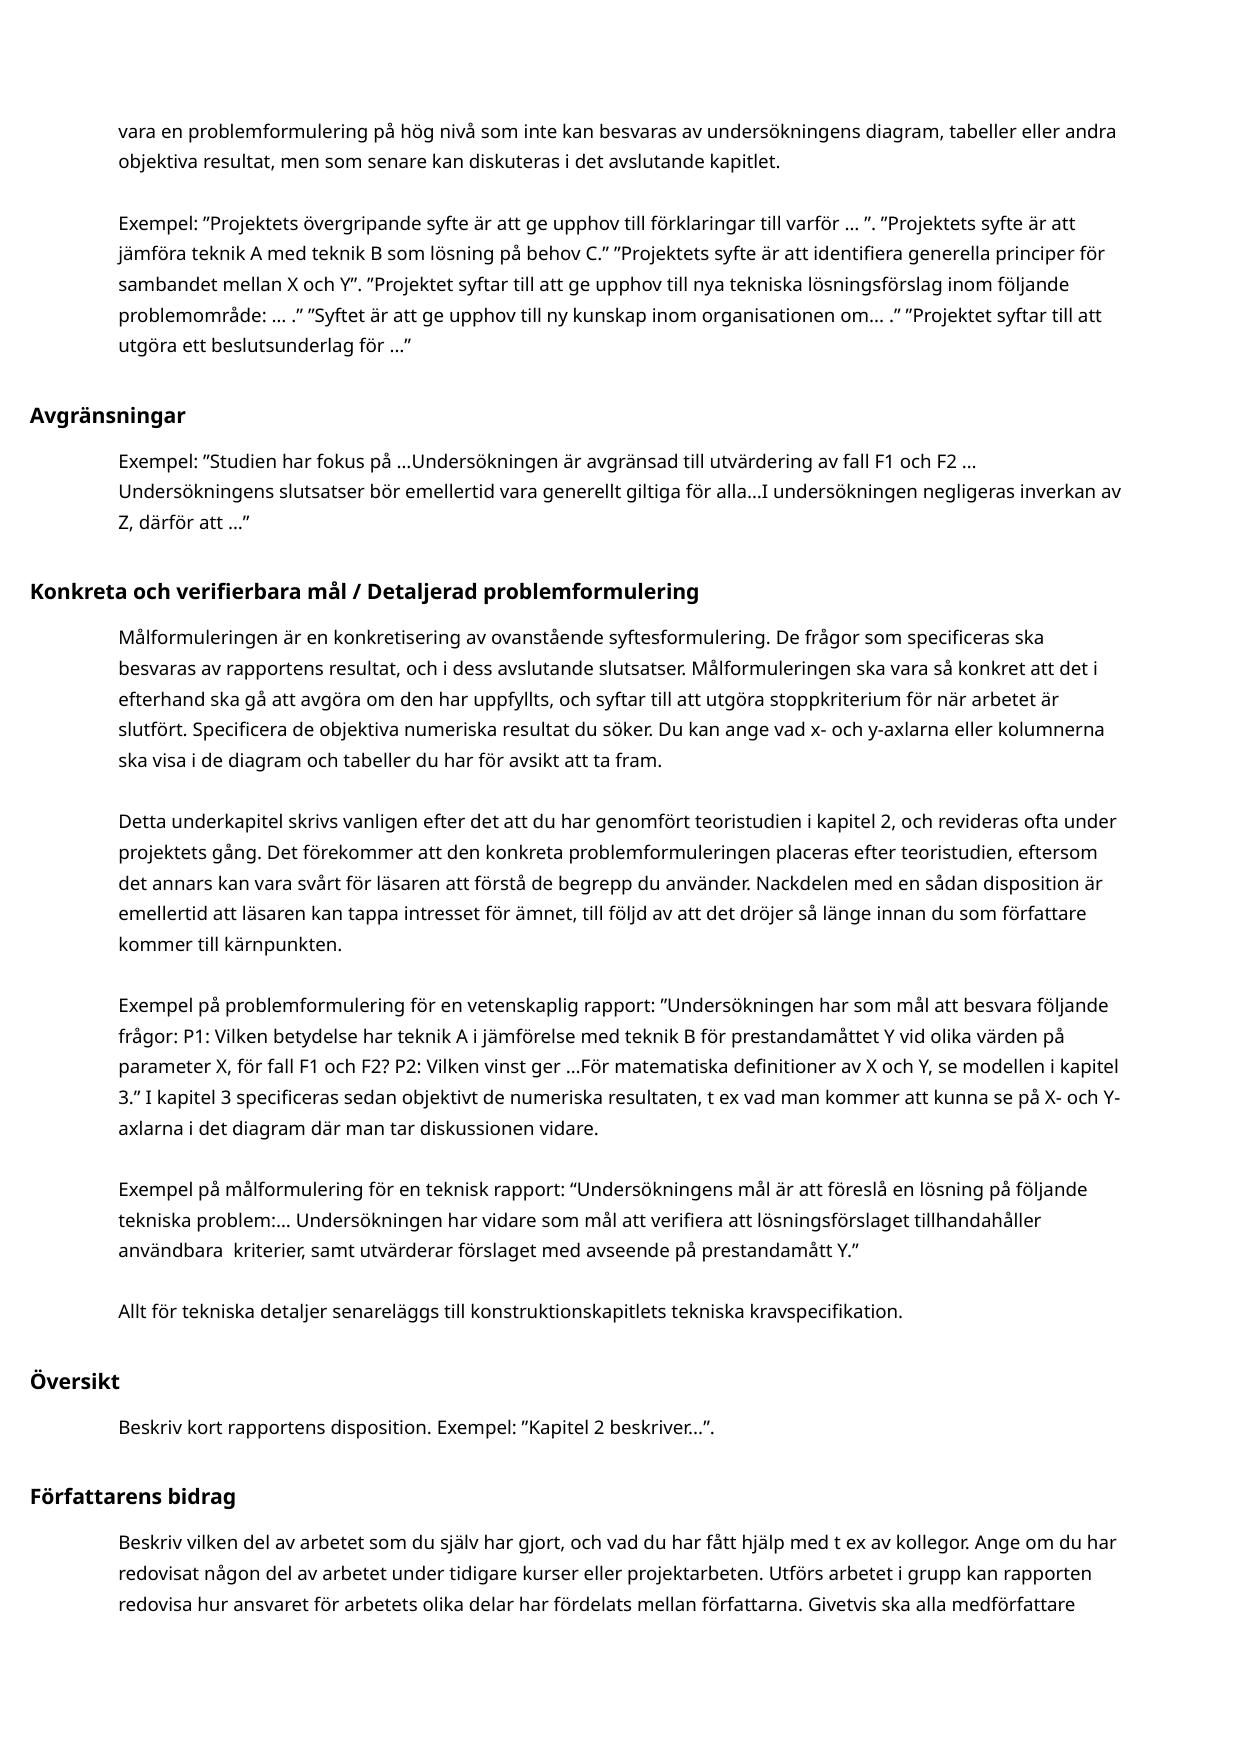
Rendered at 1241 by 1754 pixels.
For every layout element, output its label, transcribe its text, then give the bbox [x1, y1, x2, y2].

subtitle Översikt [29, 1367, 1122, 1396]
subtitle Avgränsningar [29, 400, 1122, 429]
text Beskriv kort rapportens disposition. Exempel: ”Kapitel 2 beskriver...”. [118, 1414, 1122, 1440]
text Detta underkapitel skrivs vanligen efter det att du har genomfört teoristudien i kapitel 2, och revideras ofta under projektets gång. Det förekommer att den konkreta problemformuleringen placeras efter teoristudien, eftersom det annars kan vara svårt för läsaren att förstå de begrepp du använder. Nackdelen med en sådan disposition är emellertid att läsaren kan tappa intresset för ämnet, till följd av att det dröjer så länge innan du som författare kommer till kärnpunkten. [118, 808, 1122, 957]
text Allt för tekniska detaljer senareläggs till konstruktionskapitlets tekniska kravspecifikation. [118, 1299, 1122, 1324]
text Exempel på problemformulering för en vetenskaplig rapport: ”Undersökningen har som mål att besvara följande frågor: P1: Vilken betydelse har teknik A i jämförelse med teknik B för prestandamåttet Y vid olika värden på parameter X, för fall F1 och F2? P2: Vilken vinst ger …För matematiska definitioner av X och Y, se modellen i kapitel 3.” I kapitel 3 specificeras sedan objektivt de numeriska resultaten, t ex vad man kommer att kunna se på X- och Y-axlarna i det diagram där man tar diskussionen vidare. [118, 992, 1122, 1140]
text Beskriv vilken del av arbetet som du själv har gjort, och vad du har fått hjälp med t ex av kollegor. Ange om du har redovisat någon del av arbetet under tidigare kurser eller projektarbeten. Utförs arbetet i grupp kan rapporten redovisa hur ansvaret för arbetets olika delar har fördelats mellan författarna. Givetvis ska alla medförfattare [118, 1530, 1122, 1616]
text Målformuleringen är en konkretisering av ovanstående syftesformulering. De frågor som specificeras ska besvaras av rapportens resultat, och i dess avslutande slutsatser. Målformuleringen ska vara så konkret att det i efterhand ska gå att avgöra om den har uppfyllts, och syftar till att utgöra stoppkriterium för när arbetet är slutfört. Specificera de objektiva numeriska resultat du söker. Du kan ange vad x- och y-axlarna eller kolumnerna ska visa i de diagram och tabeller du har för avsikt att ta fram. [118, 625, 1122, 773]
text Exempel: ”Projektets övergripande syfte är att ge upphov till förklaringar till varför … ”. ”Projektets syfte är att jämföra teknik A med teknik B som lösning på behov C.” ”Projektets syfte är att identifiera generella principer för sambandet mellan X och Y”. ”Projektet syftar till att ge upphov till nya tekniska lösningsförslag inom följande problemområde: … .” ”Syftet är att ge upphov till ny kunskap inom organisationen om... .” ”Projektet syftar till att utgöra ett beslutsunderlag för …” [118, 210, 1122, 358]
text Exempel på målformulering för en teknisk rapport: “Undersökningens mål är att föreslå en lösning på följande tekniska problem:… Undersökningen har vidare som mål att verifiera att lösningsförslaget tillhandahåller användbara kriterier, samt utvärderar förslaget med avseende på prestandamått Y.” [118, 1176, 1122, 1263]
text Exempel: ”Studien har fokus på …Undersökningen är avgränsad till utvärdering av fall F1 och F2 …Undersökningens slutsatser bör emellertid vara generellt giltiga för alla…I undersökningen negligeras inverkan av Z, därför att …” [118, 448, 1122, 535]
text vara en problemformulering på hög nivå som inte kan besvaras av undersökningens diagram, tabeller eller andra objektiva resultat, men som senare kan diskuteras i det avslutande kapitlet. [118, 118, 1122, 174]
subtitle Författarens bidrag [29, 1482, 1122, 1511]
subtitle Konkreta och verifierbara mål / Detaljerad problemformulering [29, 577, 1122, 606]
